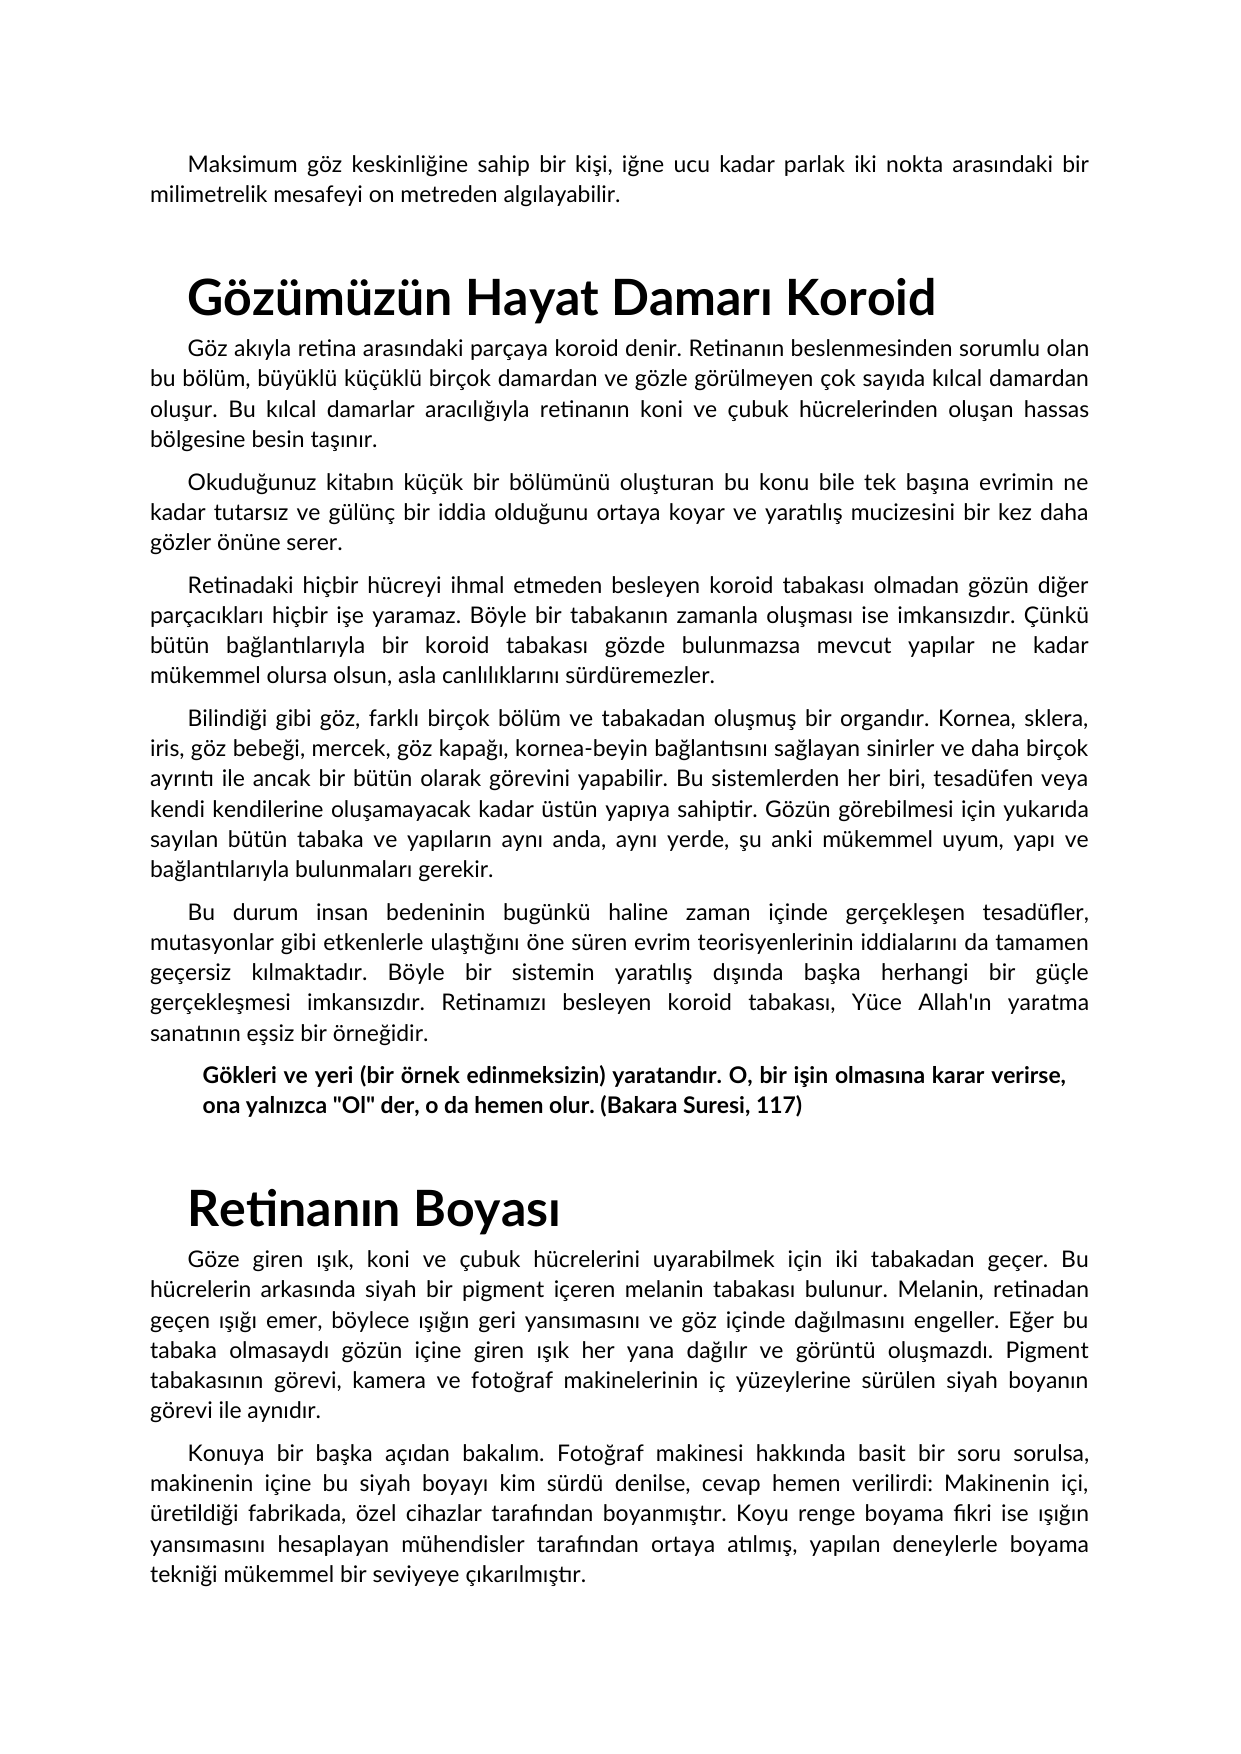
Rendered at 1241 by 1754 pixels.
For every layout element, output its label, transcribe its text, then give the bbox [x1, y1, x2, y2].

text Konuya bir başka açıdan bakalım. Fotoğraf makinesi hakkında basit bir soru sorulsa, makinenin içine bu siyah boyayı kim sürdü denilse, cevap hemen verilirdi: Makinenin içi, üretildiği fabrikada, özel cihazlar tarafından boyanmıştır. Koyu renge boyama fikri ise ışığın yansımasını hesaplayan mühendisler tarafından ortaya atılmış, yapılan deneylerle boyama tekniği mükemmel bir seviyeye çıkarılmıştır. [150, 1439, 1090, 1587]
text Bu durum insan bedeninin bugünkü haline zaman içinde gerçekleşen tesadüfler, mutasyonlar gibi etkenlerle ulaştığını öne süren evrim teorisyenlerinin iddialarını da tamamen geçersiz kılmaktadır. Böyle bir sistemin yaratılış dışında başka herhangi bir güçle gerçekleşmesi imkansızdır. Retinamızı besleyen koroid tabakası, Yüce Allah'ın yaratma sanatının eşsiz bir örneğidir. [150, 897, 1090, 1046]
text Maksimum göz keskinliğine sahip bir kişi, iğne ucu kadar parlak iki nokta arasındaki bir milimetrelik mesafeyi on metreden algılayabilir. [150, 150, 1090, 208]
text Retinadaki hiçbir hücreyi ihmal etmeden besleyen koroid tabakası olmadan gözün diğer parçacıkları hiçbir işe yaramaz. Böyle bir tabakanın zamanla oluşması ise imkansızdır. Çünkü bütün bağlantılarıyla bir koroid tabakası gözde bulunmazsa mevcut yapılar ne kadar mükemmel olursa olsun, asla canlılıklarını sürdüremezler. [150, 570, 1090, 688]
text Gökleri ve yeri (bir örnek edinmeksizin) yaratandır. O, bir işin olmasına karar verirse, ona yalnızca "Ol" der, o da hemen olur. (Bakara Suresi, 117) [202, 1061, 1068, 1119]
subtitle Retinanın Boyası [187, 1177, 1090, 1237]
text Okuduğunuz kitabın küçük bir bölümünü oluşturan bu konu bile tek başına evrimin ne kadar tutarsız ve gülünç bir iddia olduğunu ortaya koyar ve yaratılış mucizesini bir kez daha gözler önüne serer. [150, 467, 1090, 555]
text Göze giren ışık, koni ve çubuk hücrelerini uyarabilmek için iki tabakadan geçer. Bu hücrelerin arkasında siyah bir pigment içeren melanin tabakası bulunur. Melanin, retinadan geçen ışığı emer, böylece ışığın geri yansımasını ve göz içinde dağılmasını engeller. Eğer bu tabaka olmasaydı gözün içine giren ışık her yana dağılır ve görüntü oluşmazdı. Pigment tabakasının görevi, kamera ve fotoğraf makinelerinin iç yüzeylerine sürülen siyah boyanın görevi ile aynıdır. [150, 1245, 1090, 1423]
text Bilindiği gibi göz, farklı birçok bölüm ve tabakadan oluşmuş bir organdır. Kornea, sklera, iris, göz bebeği, mercek, göz kapağı, kornea-beyin bağlantısını sağlayan sinirler ve daha birçok ayrıntı ile ancak bir bütün olarak görevini yapabilir. Bu sistemlerden her biri, tesadüfen veya kendi kendilerine oluşamayacak kadar üstün yapıya sahiptir. Gözün görebilmesi için yukarıda sayılan bütün tabaka ve yapıların aynı anda, aynı yerde, şu anki mükemmel uyum, yapı ve bağlantılarıyla bulunmaları gerekir. [150, 704, 1090, 882]
text Göz akıyla retina arasındaki parçaya koroid denir. Retinanın beslenmesinden sorumlu olan bu bölüm, büyüklü küçüklü birçok damardan ve gözle görülmeyen çok sayıda kılcal damardan oluşur. Bu kılcal damarlar aracılığıyla retinanın koni ve çubuk hücrelerinden oluşan hassas bölgesine besin taşınır. [150, 334, 1090, 452]
subtitle Gözümüzün Hayat Damarı Koroid [187, 266, 1090, 326]
